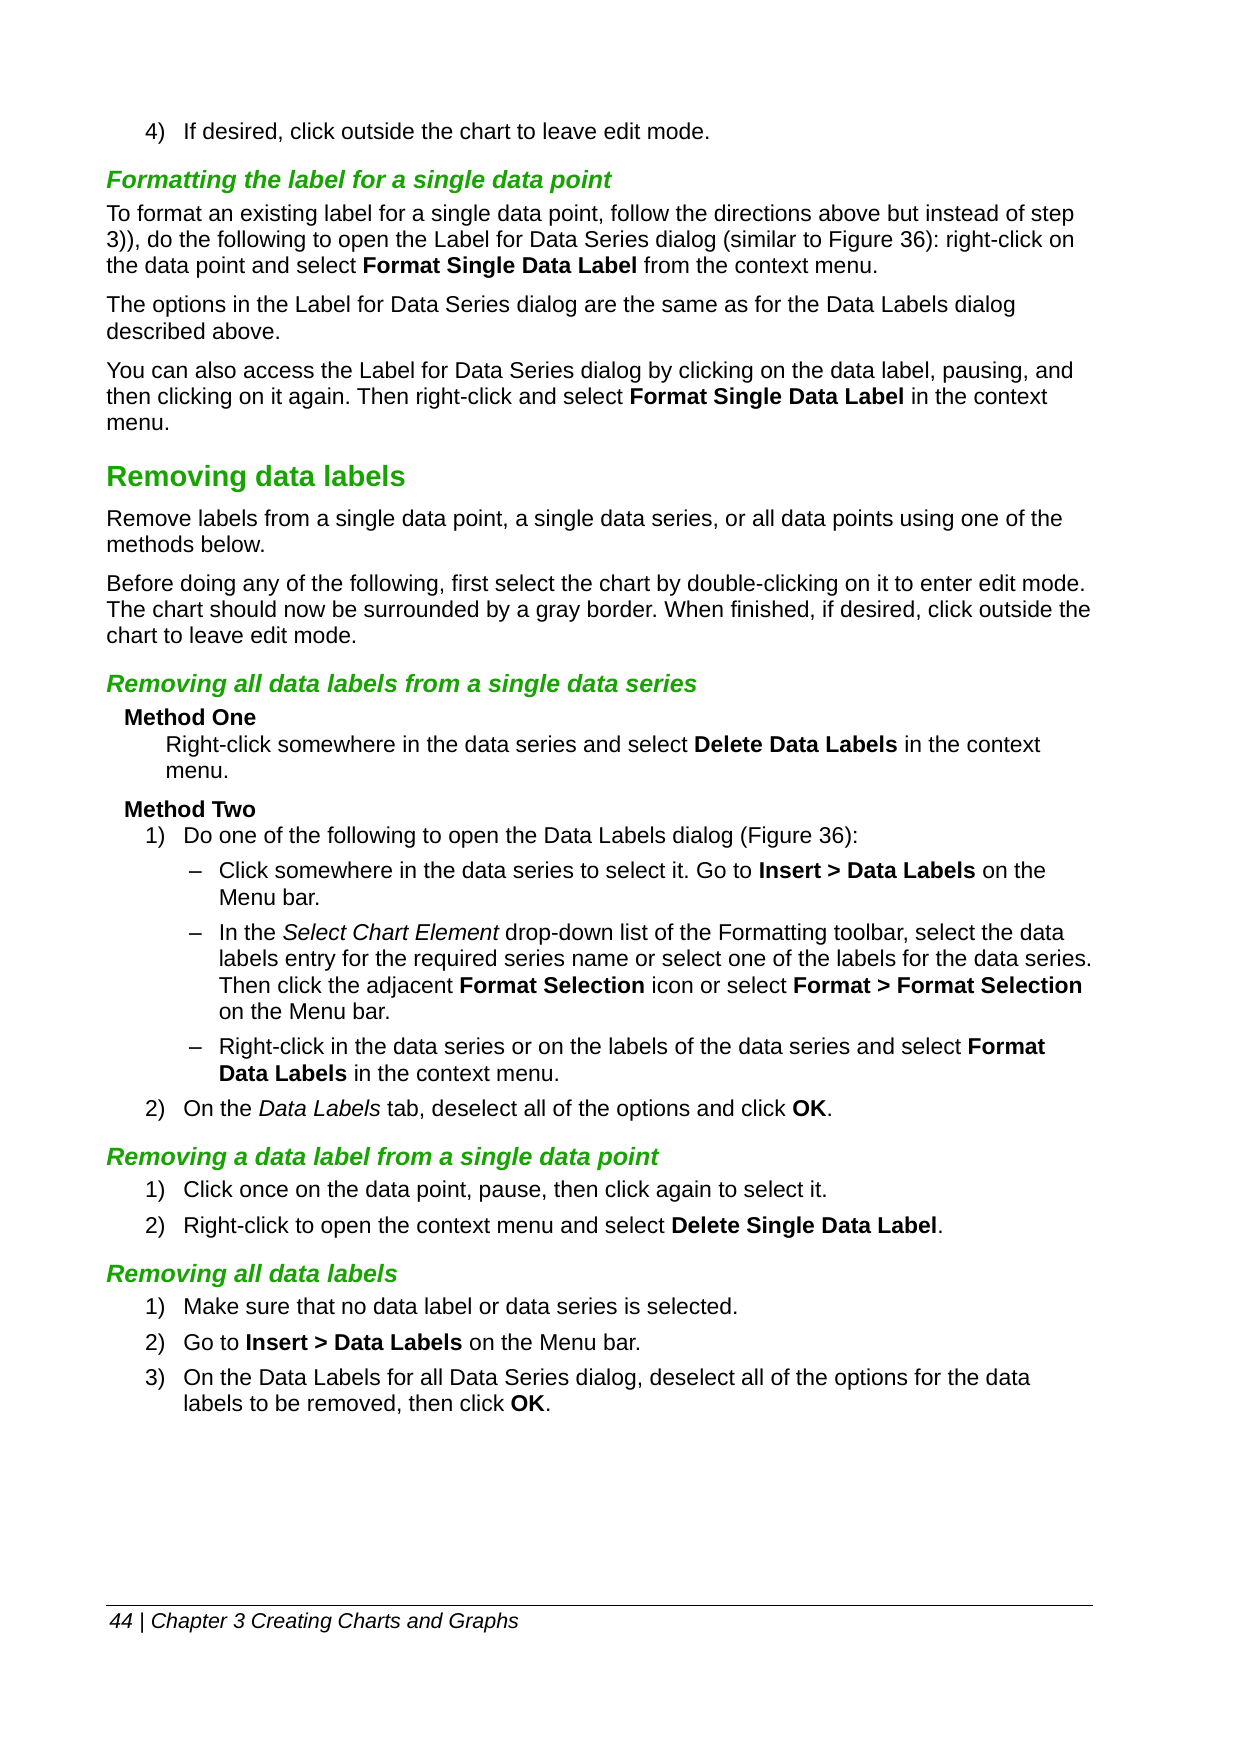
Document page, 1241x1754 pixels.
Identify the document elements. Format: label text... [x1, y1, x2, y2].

text The options in the Label for Data Series dialog are the same as for the Data Labels dialog described above. [106, 291, 1093, 344]
subtitle Removing all data labels from a single data series [106, 669, 1093, 698]
list Right-click to open the context menu and select Delete Single Data Label. [165, 1212, 1093, 1238]
subtitle Removing a data label from a single data point [106, 1142, 1093, 1170]
list Before doing any of the following, first select the chart by double-clicking on it to enter edit mode. The chart should now be surrounded by a gray border. When finished, if desired, click outside the chart to leave edit mode. [106, 570, 1093, 649]
subtitle Formatting the label for a single data point [106, 165, 1093, 194]
text To format an existing label for a single data point, follow the directions above but instead of step 3), do the following to open the Label for Data Series dialog (similar to Figure 36): right-click on the data point and select Format Single Data Label from the context menu. [106, 200, 1093, 279]
list On the Data Labels tab, deselect all of the options and click OK. [165, 1095, 1093, 1121]
list If desired, click outside the chart to leave edit mode. [165, 118, 1093, 144]
list Click somewhere in the data series to select it. Go to Insert > Data Labels on the Menu bar. [189, 857, 1093, 910]
text Method Two [124, 796, 1093, 822]
list Do one of the following to open the Data Labels dialog (Figure 36): [165, 822, 1093, 848]
list Remove labels from a single data point, a single data series, or all data points using one of the methods below. [106, 504, 1093, 557]
list Go to Insert > Data Labels on the Menu bar. [165, 1328, 1093, 1355]
list Click once on the data point, pause, then click again to select it. [165, 1176, 1093, 1203]
text You can also access the Label for Data Series dialog by clicking on the data label, pausing, and then clicking on it again. Then right-click and select Format Single Data Label in the context menu. [106, 357, 1093, 436]
list Make sure that no data label or data series is selected. [165, 1293, 1093, 1319]
list In the Select Chart Element drop-down list of the Formatting toolbar, select the data labels entry for the required series name or select one of the labels for the data series. Then click the adjacent Format Selection icon or select Format > Format Selection on the Menu bar. [189, 919, 1093, 1024]
subtitle Removing data labels [106, 459, 1093, 493]
text Method One [124, 704, 1093, 731]
list Right-click in the data series or on the labels of the data series and select Format Data Labels in the context menu. [189, 1033, 1093, 1086]
subtitle Removing all data labels [106, 1258, 1093, 1287]
text Right-click somewhere in the data series and select Delete Data Labels in the context menu. [165, 731, 1093, 783]
list On the Data Labels for all Data Series dialog, deselect all of the options for the data labels to be removed, then click OK. [165, 1364, 1093, 1416]
